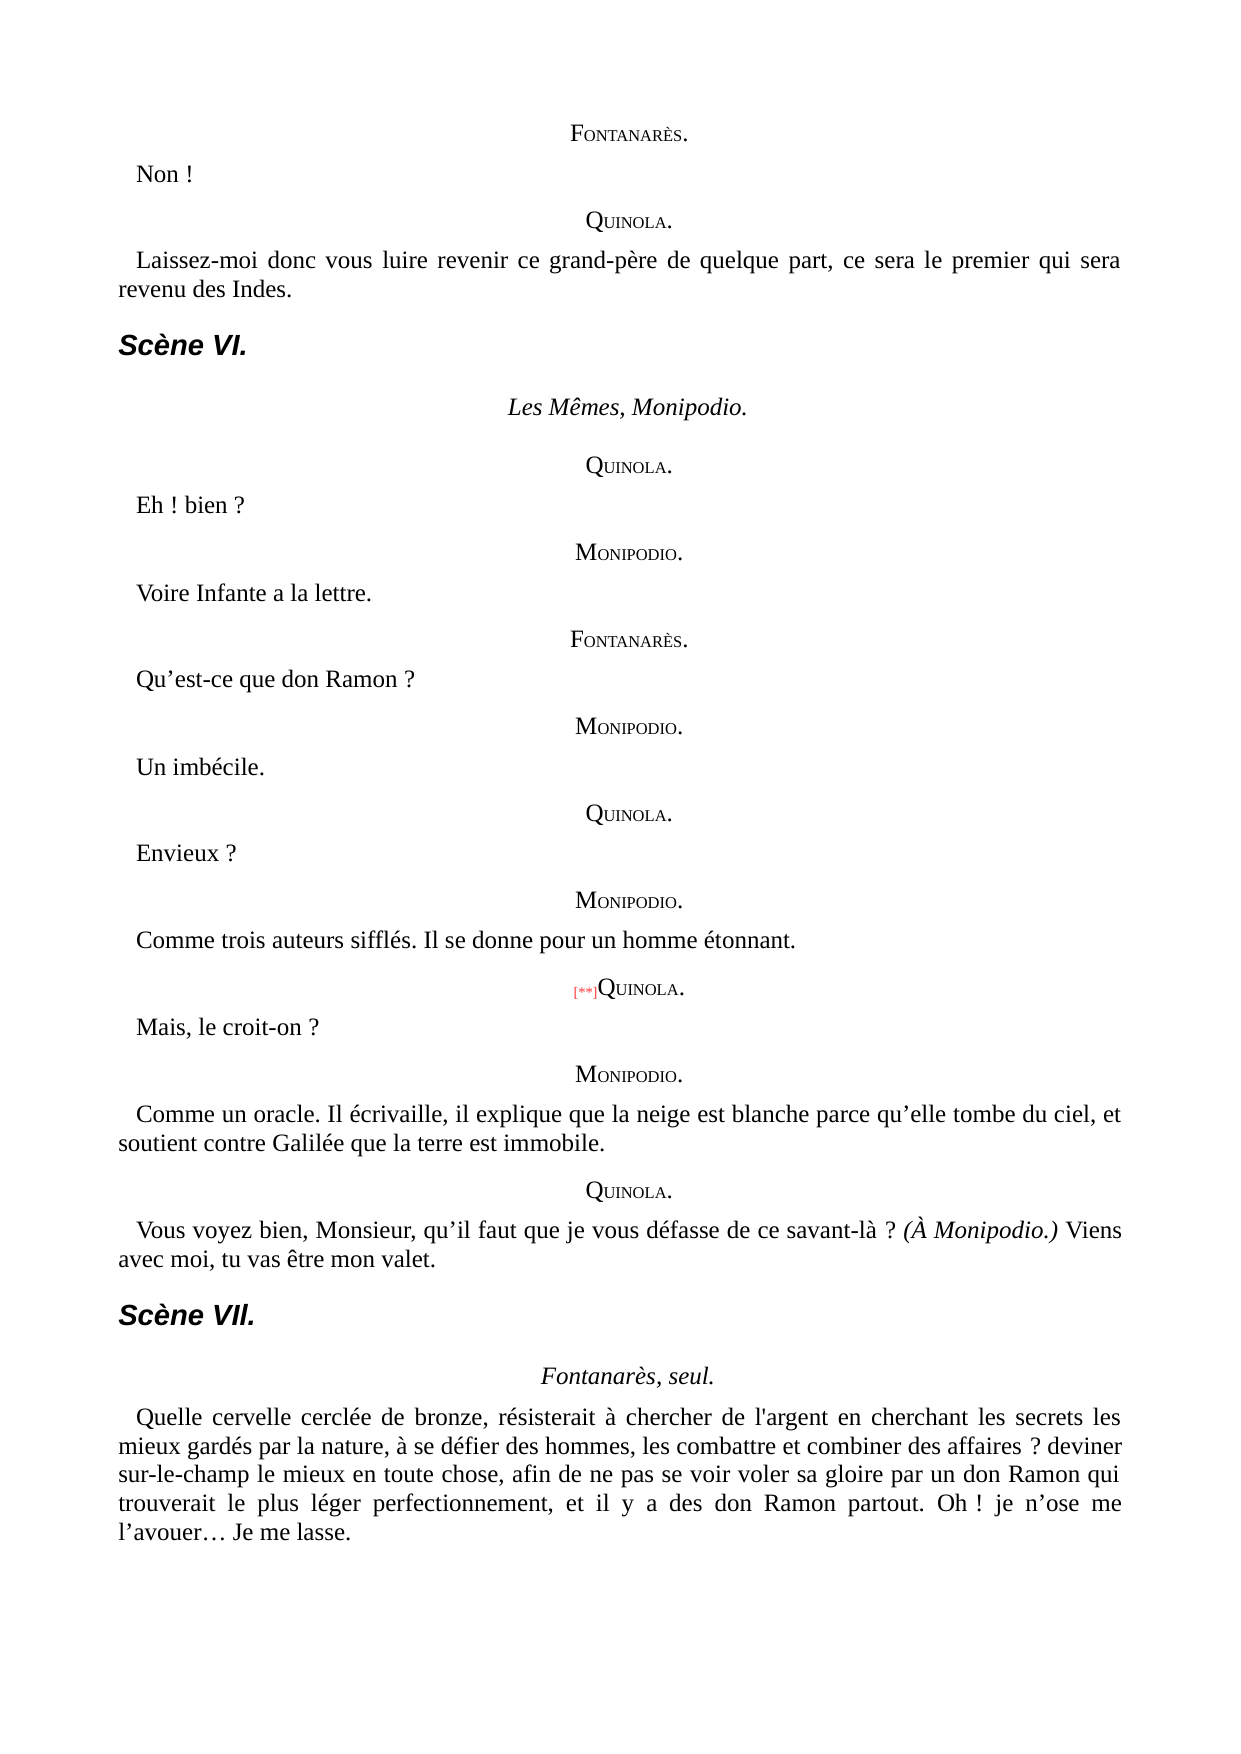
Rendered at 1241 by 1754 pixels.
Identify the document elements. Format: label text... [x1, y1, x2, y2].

text Laissez-moi donc vous luire revenir ce grand-père de quelque part, ce sera le premier qui sera revenu des Indes. [118, 246, 1122, 303]
text Fontanarès, seul. [118, 1361, 1122, 1390]
text Voire Infante a la lettre. [118, 578, 1122, 606]
text Quinola. [118, 450, 1122, 479]
text Quinola. [118, 1175, 1122, 1203]
text Monipodio. [118, 885, 1122, 914]
text Vous voyez bien, Monsieur, qu’il faut que je vous défasse de ce savant-là ? (À Monipodio.) Viens avec moi, tu vas être mon valet. [118, 1215, 1122, 1273]
text Fontanarès. [118, 118, 1122, 147]
text Quelle cervelle cerclée de bronze, résisterait à chercher de l'argent en cherchant les secrets les mieux gardés par la nature, à se défier des hommes, les combattre et combiner des affaires ? deviner sur-le-champ le mieux en toute chose, afin de ne pas se voir voler sa gloire par un don Ramon qui trouverait le plus léger perfectionnement, et il y a des don Ramon partout. Oh ! je n’ose me l’avouer… Je me lasse. [118, 1402, 1122, 1546]
text Quinola. [118, 798, 1122, 827]
text Quinola. [118, 205, 1122, 234]
text Comme trois auteurs sifflés. Il se donne pour un homme étonnant. [118, 926, 1122, 954]
text Qu’est-ce que don Ramon ? [118, 664, 1122, 693]
text Non ! [118, 159, 1122, 187]
text Monipodio. [118, 711, 1122, 740]
text Comme un oracle. Il écrivaille, il explique que la neige est blanche parce qu’elle tombe du ciel, et soutient contre Galilée que la terre est immobile. [118, 1099, 1122, 1157]
text [**]Quinola. [118, 972, 1122, 1001]
subtitle Scène VIl. [118, 1298, 1122, 1331]
text Eh ! bien ? [118, 491, 1122, 519]
text Un imbécile. [118, 752, 1122, 780]
text Monipodio. [118, 537, 1122, 566]
text Monipodio. [118, 1059, 1122, 1088]
text Envieux ? [118, 838, 1122, 867]
text Fontanarès. [118, 624, 1122, 653]
subtitle Scène VI. [118, 328, 1122, 362]
text Les Mêmes, Monipodio. [118, 392, 1122, 421]
text Mais, le croit-on ? [118, 1012, 1122, 1041]
